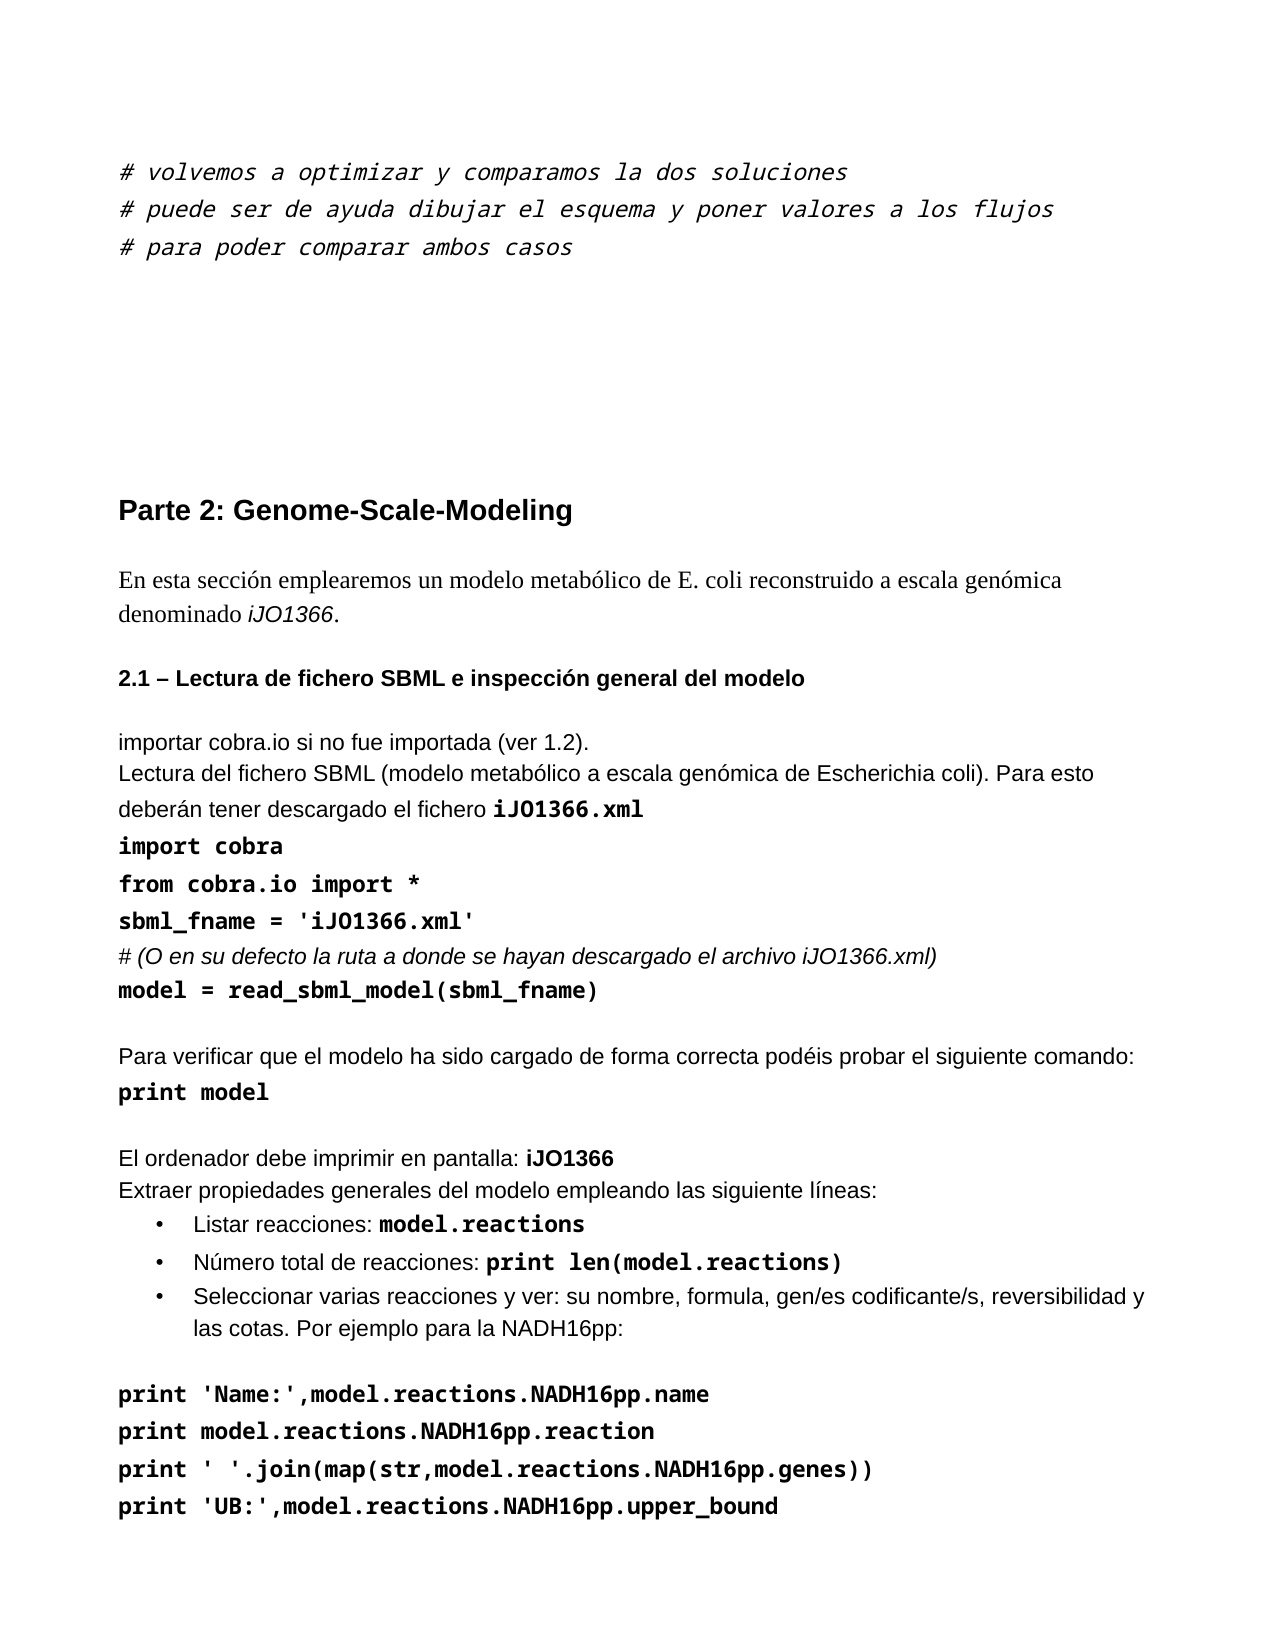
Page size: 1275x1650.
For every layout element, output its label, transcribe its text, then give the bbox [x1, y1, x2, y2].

list Seleccionar varias reacciones y ver: su nombre, formula, gen/es codificante/s, reversibilidad y las cotas. Por ejemplo para la NADH16pp: [156, 1283, 1157, 1341]
text Extraer propiedades generales del modelo empleando las siguiente líneas: [118, 1177, 1157, 1203]
list Listar reacciones: model.reactions [156, 1208, 1157, 1239]
text print ' '.join(map(str,model.reactions.NADH16pp.genes)) [118, 1453, 1157, 1484]
text print 'UB:',model.reactions.NADH16pp.upper_bound [118, 1490, 1157, 1522]
text print 'Name:',model.reactions.NADH16pp.name [118, 1378, 1157, 1409]
text sbml_fname = 'iJO1366.xml' [118, 905, 1157, 936]
text 2.1 – Lectura de fichero SBML e inspección general del modelo [118, 665, 1157, 692]
list Número total de reacciones: print len(model.reactions) [156, 1246, 1157, 1277]
text import cobra [118, 830, 1157, 861]
text Para verificar que el modelo ha sido cargado de forma correcta podéis probar el siguiente comando: print model [118, 1043, 1157, 1107]
text En esta sección emplearemos un modelo metabólico de E. coli reconstruido a escala genómica denominado iJO1366. [118, 565, 1157, 628]
text model = read_sbml_model(sbml_fname) [118, 974, 1157, 1006]
text # para poder comparar ambos casos [118, 231, 1157, 262]
text El ordenador debe imprimir en pantalla: iJO1366 [118, 1145, 1157, 1171]
text print model.reactions.NADH16pp.reaction [118, 1415, 1157, 1447]
text importar cobra.io si no fue importada (ver 1.2). [118, 728, 1157, 755]
text # (O en su defecto la ruta a donde se hayan descargado el archivo iJO1366.xml) [118, 943, 1157, 969]
text from cobra.io import * [118, 868, 1157, 899]
text # puede ser de ayuda dibujar el esquema y poner valores a los flujos [118, 193, 1157, 224]
text Lectura del fichero SBML (modelo metabólico a escala genómica de Escherichia coli). Para esto deberán tener descargado el fichero iJO1366.xml [118, 760, 1157, 824]
text Parte 2: Genome-Scale-Modeling [118, 493, 1157, 527]
text # volvemos a optimizar y comparamos la dos soluciones [118, 156, 1157, 187]
